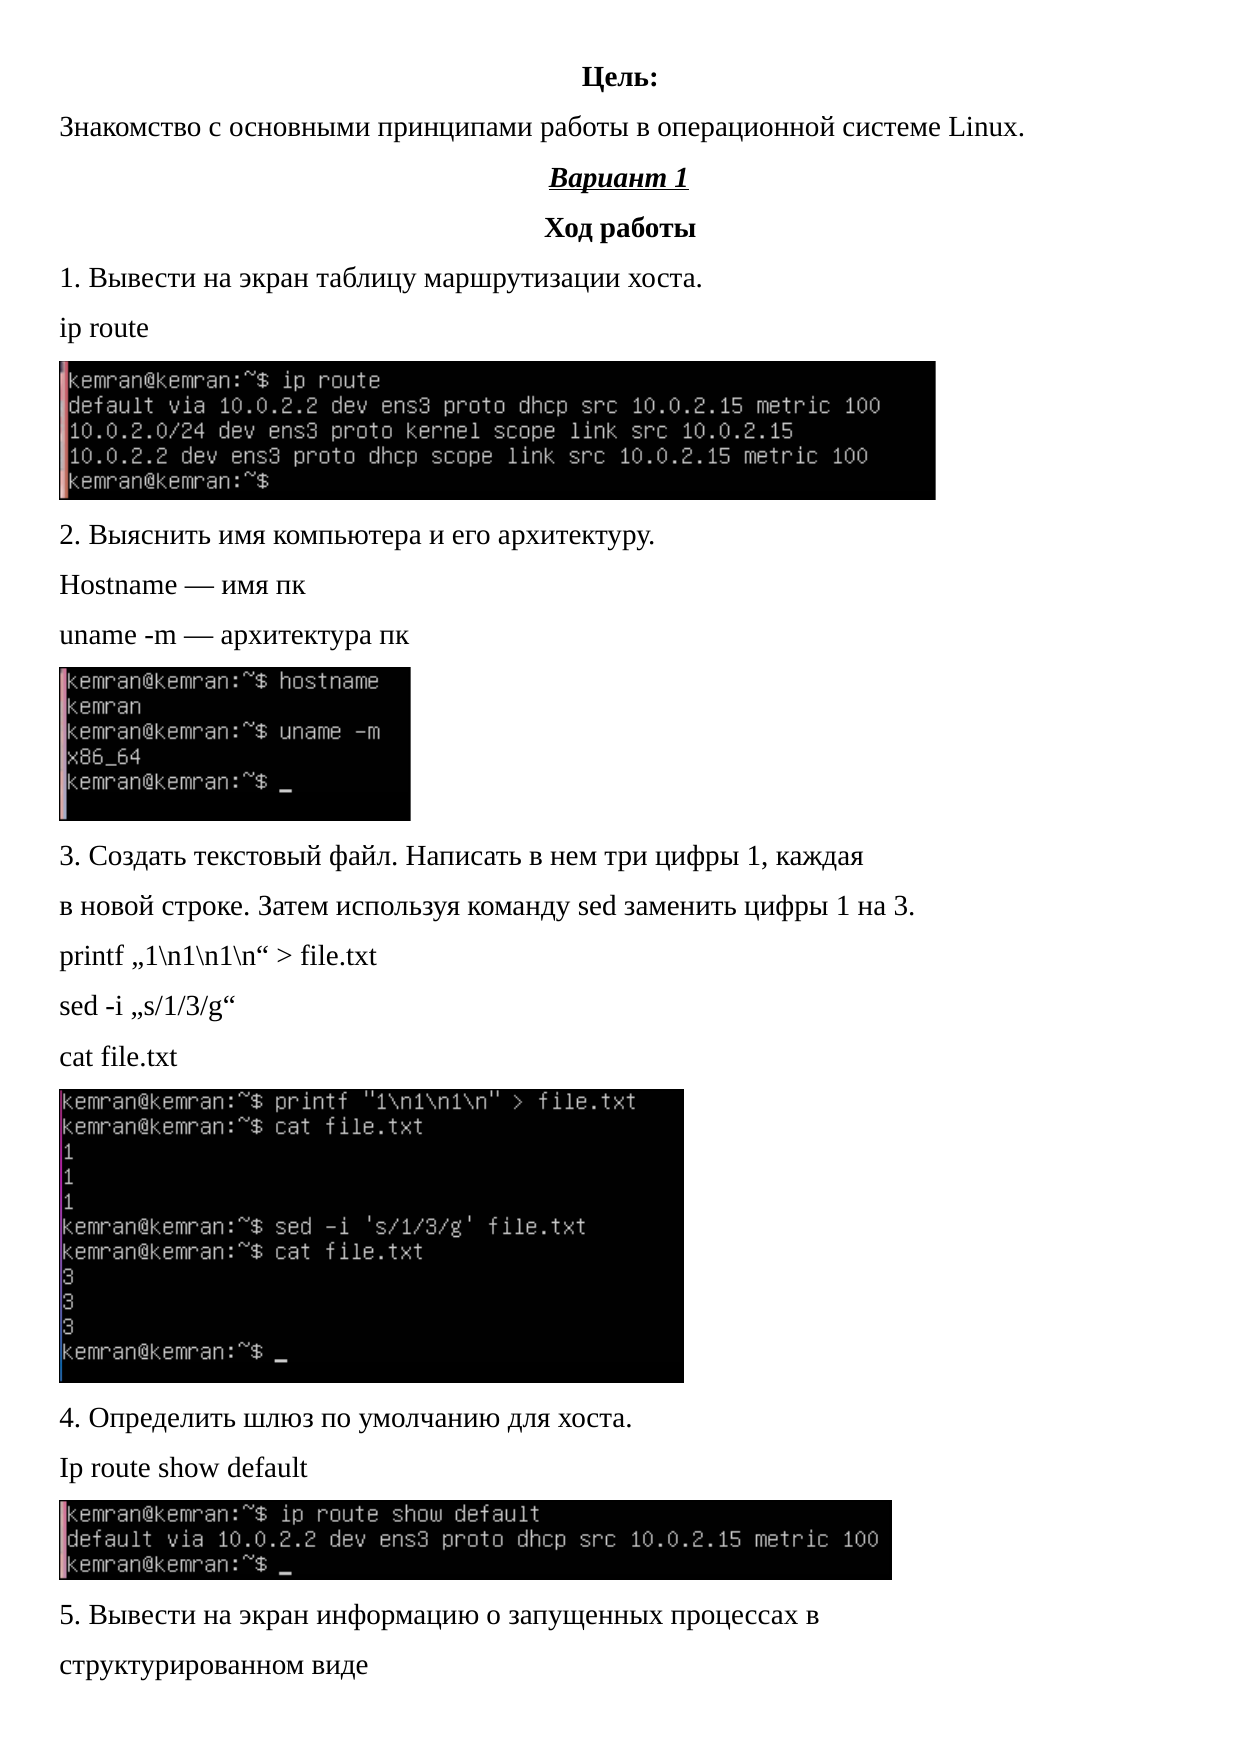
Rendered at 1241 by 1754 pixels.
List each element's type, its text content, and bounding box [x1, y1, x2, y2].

text 2. Выяснить имя компьютера и его архитектуру. [59, 517, 1181, 550]
text 3. Создать текстовый файл. Написать в нем три цифры 1, каждая [59, 838, 1181, 871]
text Знакомство с основными принципами работы в операционной системе Linux. [59, 109, 1181, 143]
text структурированном виде [59, 1647, 1181, 1681]
text в новой строке. Затем используя команду sed заменить цифры 1 на 3. [59, 888, 1181, 921]
text cat file.txt [59, 1039, 1181, 1072]
picture [59, 361, 936, 500]
text ip route [59, 311, 1181, 344]
picture [59, 1089, 684, 1383]
text sed -i „s/1/3/g“ [59, 988, 1181, 1022]
text printf „1\n1\n1\n“ > file.txt [59, 938, 1181, 972]
picture [59, 1500, 892, 1580]
text Вариант 1 [59, 160, 1181, 193]
text 1. Вывести на экран таблицу маршрутизации хоста. [59, 260, 1181, 294]
picture [59, 667, 411, 821]
text uname -m — архитектура пк [59, 617, 1181, 651]
text 4. Определить шлюз по умолчанию для хоста. [59, 1400, 1181, 1433]
text Hostname — имя пк [59, 567, 1181, 601]
text Цель: [59, 59, 1181, 93]
text Ход работы [59, 210, 1181, 243]
text Ip route show default [59, 1450, 1181, 1483]
text 5. Вывести на экран информацию о запущенных процессах в [59, 1597, 1181, 1630]
